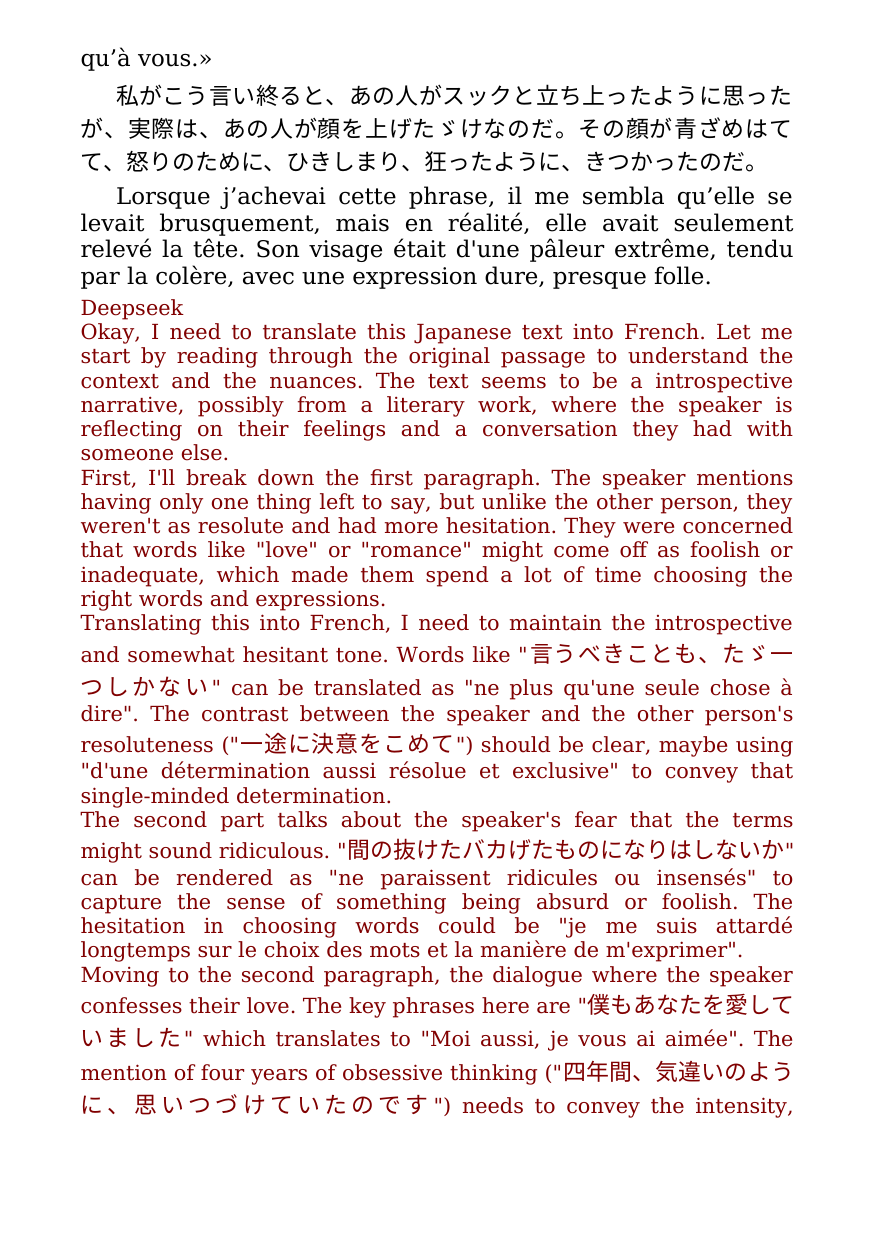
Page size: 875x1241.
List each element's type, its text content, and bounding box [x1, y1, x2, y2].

text Okay, I need to translate this Japanese text into French. Let me start by reading through the original passage to understand the context and the nuances. The text seems to be a introspective narrative, possibly from a literary work, where the speaker is reflecting on their feelings and a conversation they had with someone else. [80, 320, 794, 466]
text Translating this into French, I need to maintain the introspective and somewhat hesitant tone. Words like "言うべきことも、たゞ一つしかない" can be translated as "ne plus qu'une seule chose à dire". The contrast between the speaker and the other person's resoluteness ("一途に決意をこめて") should be clear, maybe using "d'une détermination aussi résolue et exclusive" to convey that single-minded determination. [80, 611, 794, 808]
text Moving to the second paragraph, the dialogue where the speaker confesses their love. The key phrases here are "僕もあなたを愛していました" which translates to "Moi aussi, je vous ai aimée". The mention of four years of obsessive thinking ("四年間、気違いのように、思いつづけていたのです") needs to convey the intensity, [80, 963, 794, 1120]
text Deepseek [80, 296, 794, 320]
text First, I'll break down the first paragraph. The speaker mentions having only one thing left to say, but unlike the other person, they weren't as resolute and had more hesitation. They were concerned that words like "love" or "romance" might come off as foolish or inadequate, which made them spend a lot of time choosing the right words and expressions. [80, 466, 794, 611]
text qu’à vous.» [80, 45, 794, 72]
text 私がこう言い終ると、あの人がスックと立ち上ったように思ったが、実際は、あの人が顔を上げたゞけなのだ。その顔が青ざめはてて、怒りのために、ひきしまり、狂ったように、きつかったのだ。 [80, 78, 794, 177]
text The second part talks about the speaker's fear that the terms might sound ridiculous. "間の抜けたバカげたものになりはしないか" can be rendered as "ne paraissent ridicules ou insensés" to capture the sense of something being absurd or foolish. The hesitation in choosing words could be "je me suis attardé longtemps sur le choix des mots et la manière de m'exprimer". [80, 808, 794, 963]
text Lorsque j’achevai cette phrase, il me sembla qu’elle se levait brusquement, mais en réalité, elle avait seulement relevé la tête. Son visage était d'une pâleur extrême, tendu par la colère, avec une expression dure, presque folle. [80, 183, 794, 290]
